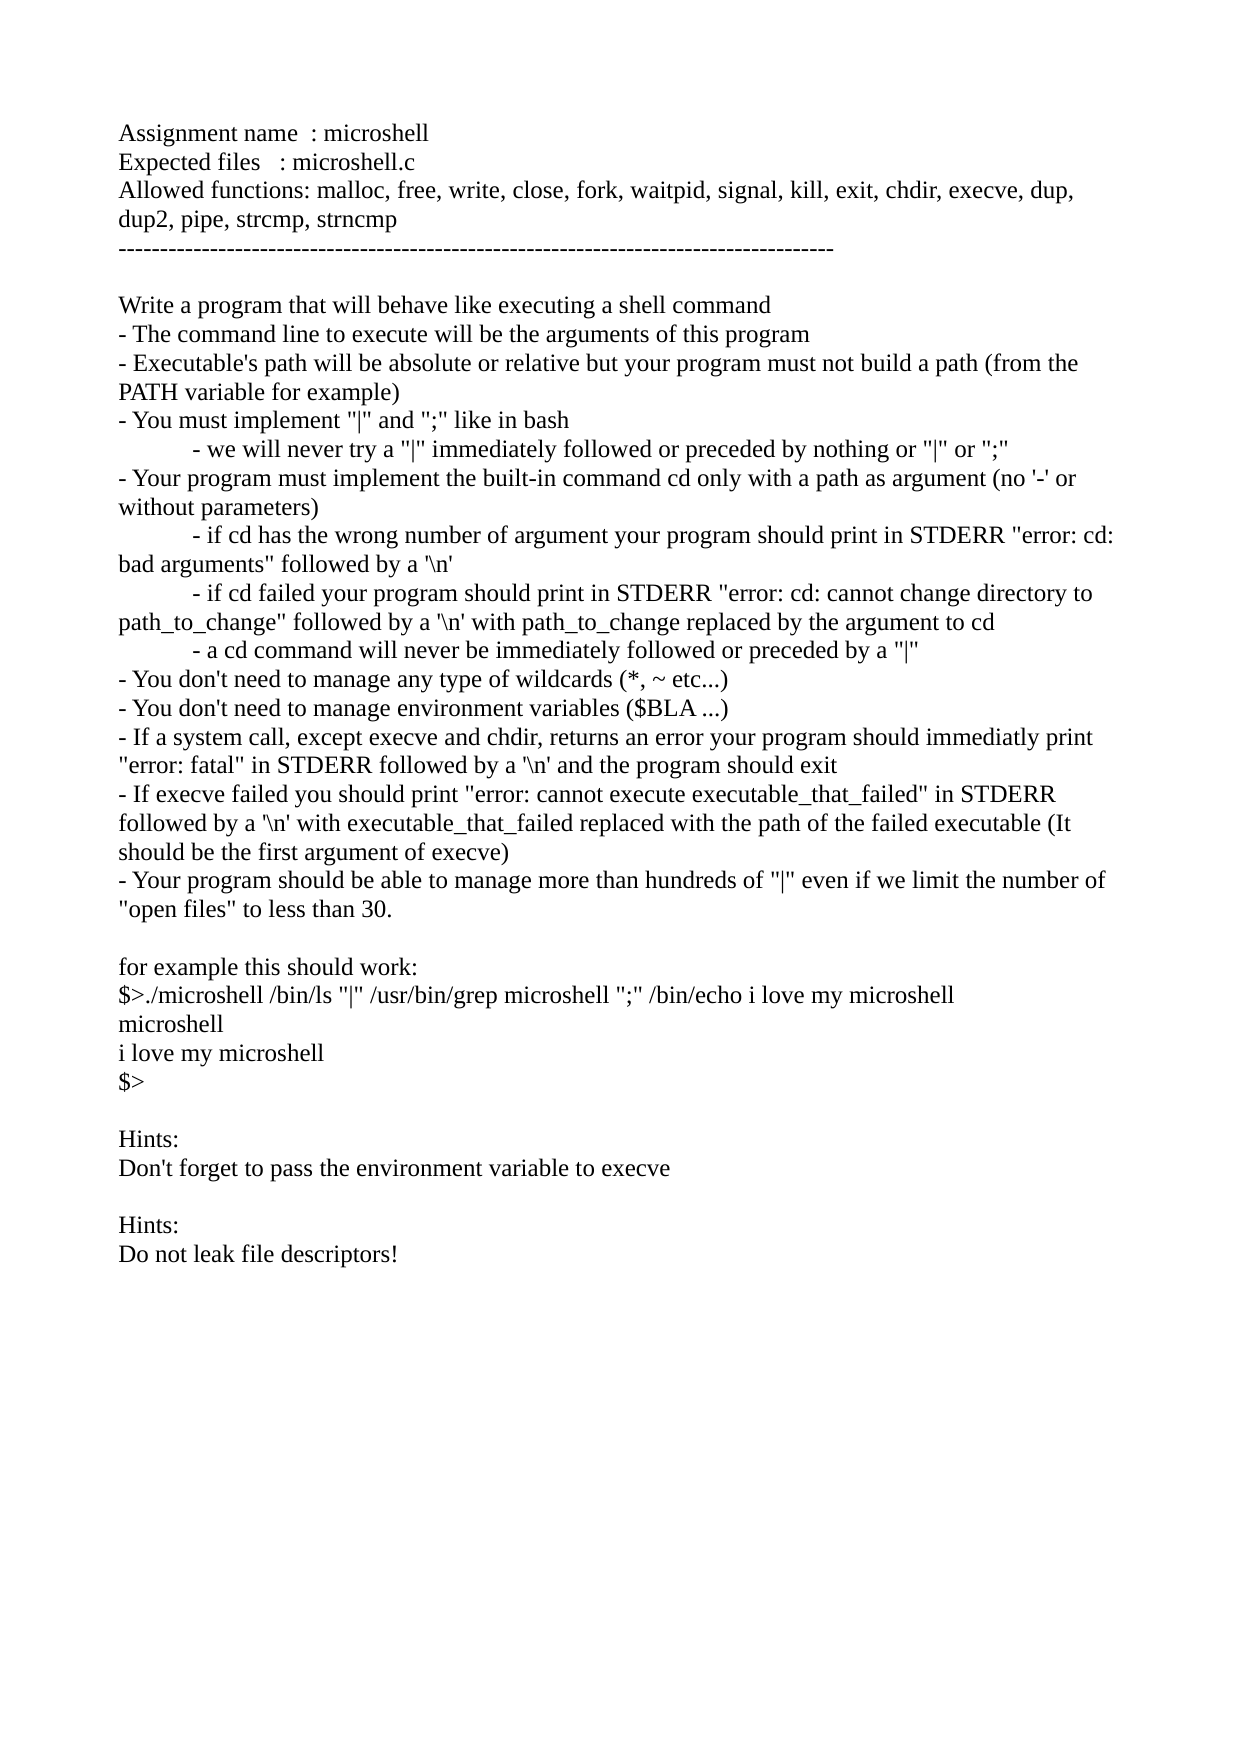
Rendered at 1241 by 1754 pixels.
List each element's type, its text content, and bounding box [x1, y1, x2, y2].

text i love my microshell [118, 1038, 1122, 1067]
text Allowed functions: malloc, free, write, close, fork, waitpid, signal, kill, exit, chdir, execve, dup, dup2, pipe, strcmp, strncmp [118, 176, 1122, 233]
text - if cd has the wrong number of argument your program should print in STDERR "error: cd: bad arguments" followed by a '\n' [118, 521, 1122, 578]
text - You don't need to manage environment variables ($BLA ...) [118, 693, 1122, 722]
text Expected files : microshell.c [118, 147, 1122, 176]
text - Your program must implement the built-in command cd only with a path as argument (no '-' or without parameters) [118, 463, 1122, 521]
text for example this should work: [118, 952, 1122, 981]
text - if cd failed your program should print in STDERR "error: cd: cannot change directory to path_to_change" followed by a '\n' with path_to_change replaced by the argument to cd [118, 578, 1122, 636]
text Hints: [118, 1211, 1122, 1239]
text microshell [118, 1009, 1122, 1038]
text - Your program should be able to manage more than hundreds of "|" even if we limit the number of "open files" to less than 30. [118, 866, 1122, 923]
text $>./microshell /bin/ls "|" /usr/bin/grep microshell ";" /bin/echo i love my microshell [118, 981, 1122, 1009]
text $> [118, 1067, 1122, 1096]
text - Executable's path will be absolute or relative but your program must not build a path (from the PATH variable for example) [118, 348, 1122, 406]
text - we will never try a "|" immediately followed or preceded by nothing or "|" or ";" [118, 434, 1122, 463]
text -------------------------------------------------------------------------------------- [118, 233, 1122, 262]
text Hints: [118, 1124, 1122, 1153]
text - The command line to execute will be the arguments of this program [118, 319, 1122, 348]
text Do not leak file descriptors! [118, 1239, 1122, 1268]
text - If execve failed you should print "error: cannot execute executable_that_failed" in STDERR followed by a '\n' with executable_that_failed replaced with the path of the failed executable (It should be the first argument of execve) [118, 779, 1122, 866]
text Assignment name : microshell [118, 118, 1122, 147]
text - You don't need to manage any type of wildcards (*, ~ etc...) [118, 664, 1122, 693]
text - a cd command will never be immediately followed or preceded by a "|" [118, 636, 1122, 664]
text Write a program that will behave like executing a shell command [118, 291, 1122, 319]
text - If a system call, except execve and chdir, returns an error your program should immediatly print "error: fatal" in STDERR followed by a '\n' and the program should exit [118, 722, 1122, 779]
text Don't forget to pass the environment variable to execve [118, 1153, 1122, 1182]
text - You must implement "|" and ";" like in bash [118, 406, 1122, 434]
